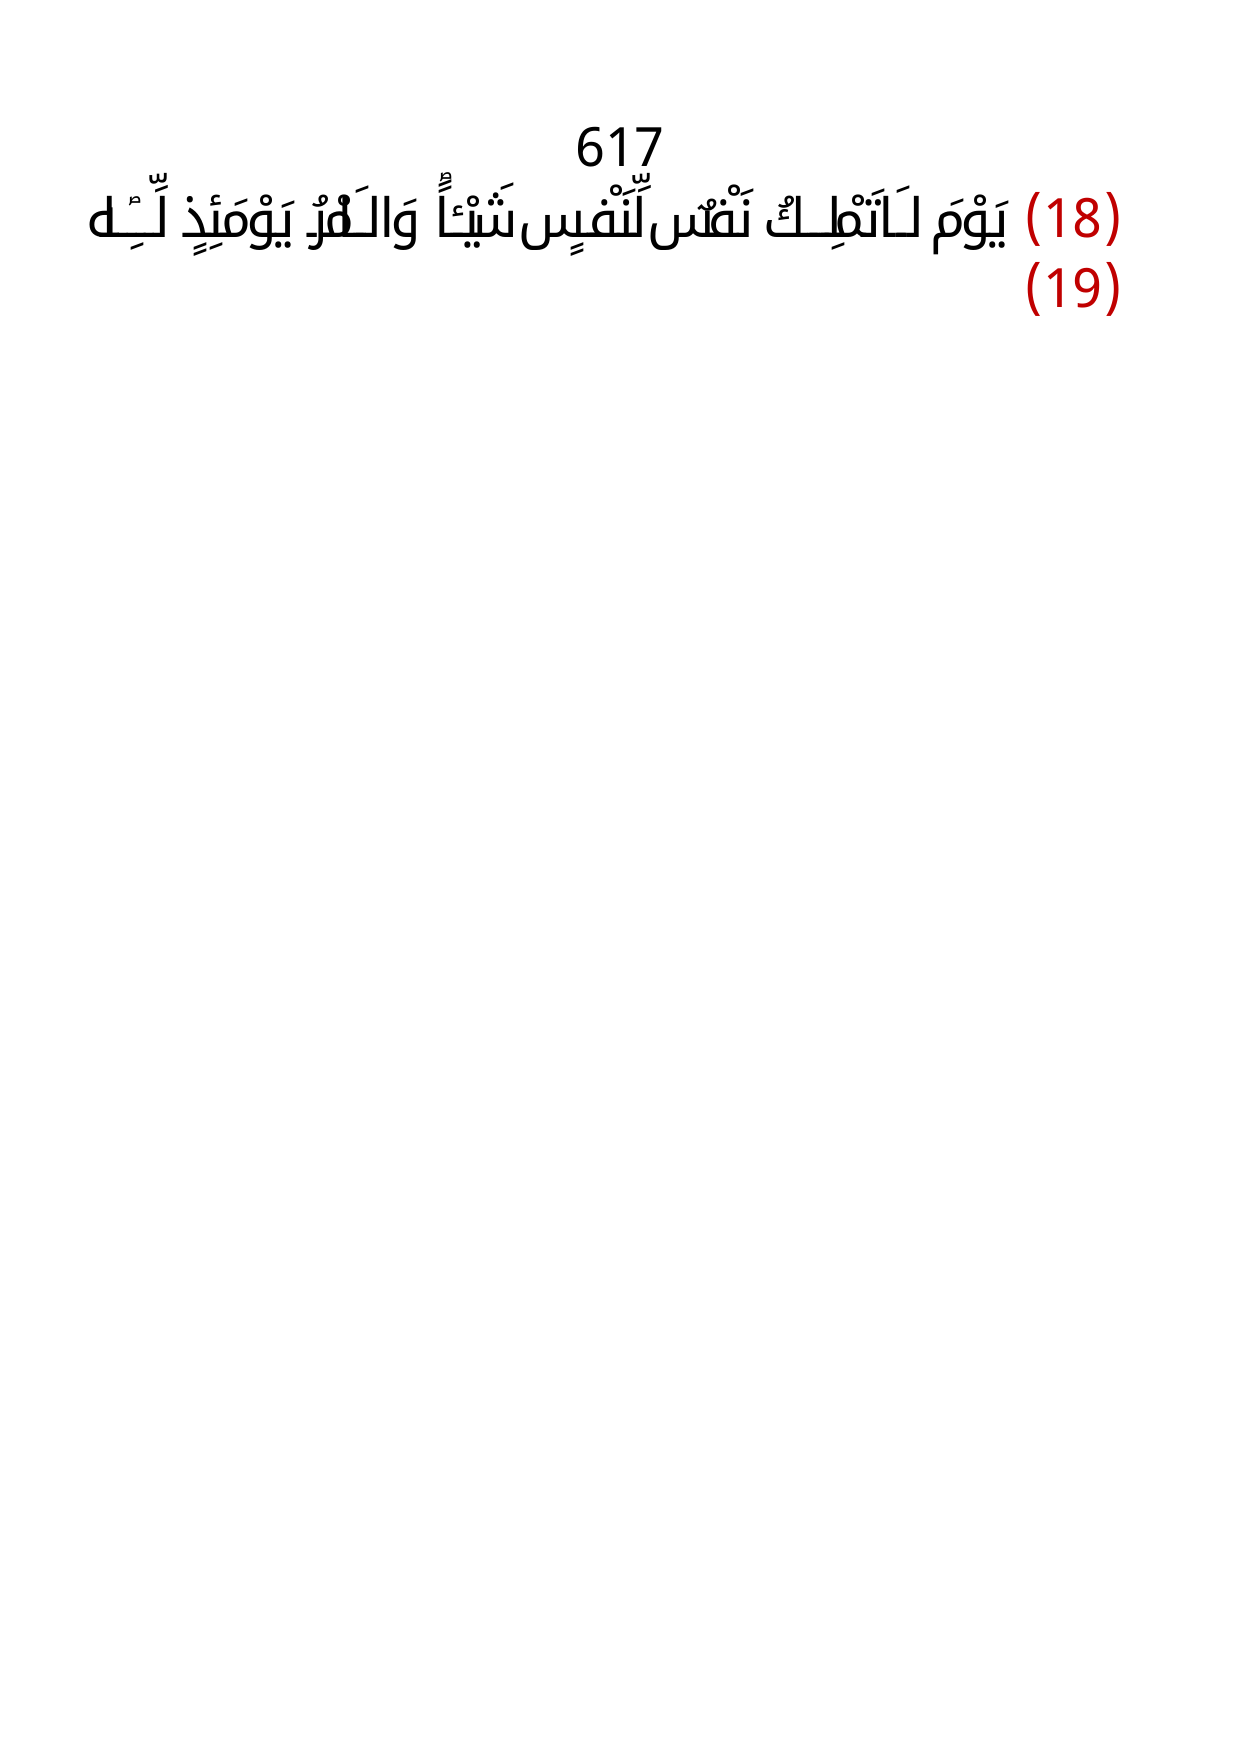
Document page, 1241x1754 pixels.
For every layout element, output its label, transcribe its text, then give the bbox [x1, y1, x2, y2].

text (18) يَوْمَ لاَ تَمْلِــكُ نَفْسٌ لِّنَفْـسٍ شَيْـٔاًؐ وَالاَمْرُ يَوْمَئِذٍ لِّلهِؐ (19) [118, 189, 1122, 330]
text 617 [118, 118, 1122, 189]
